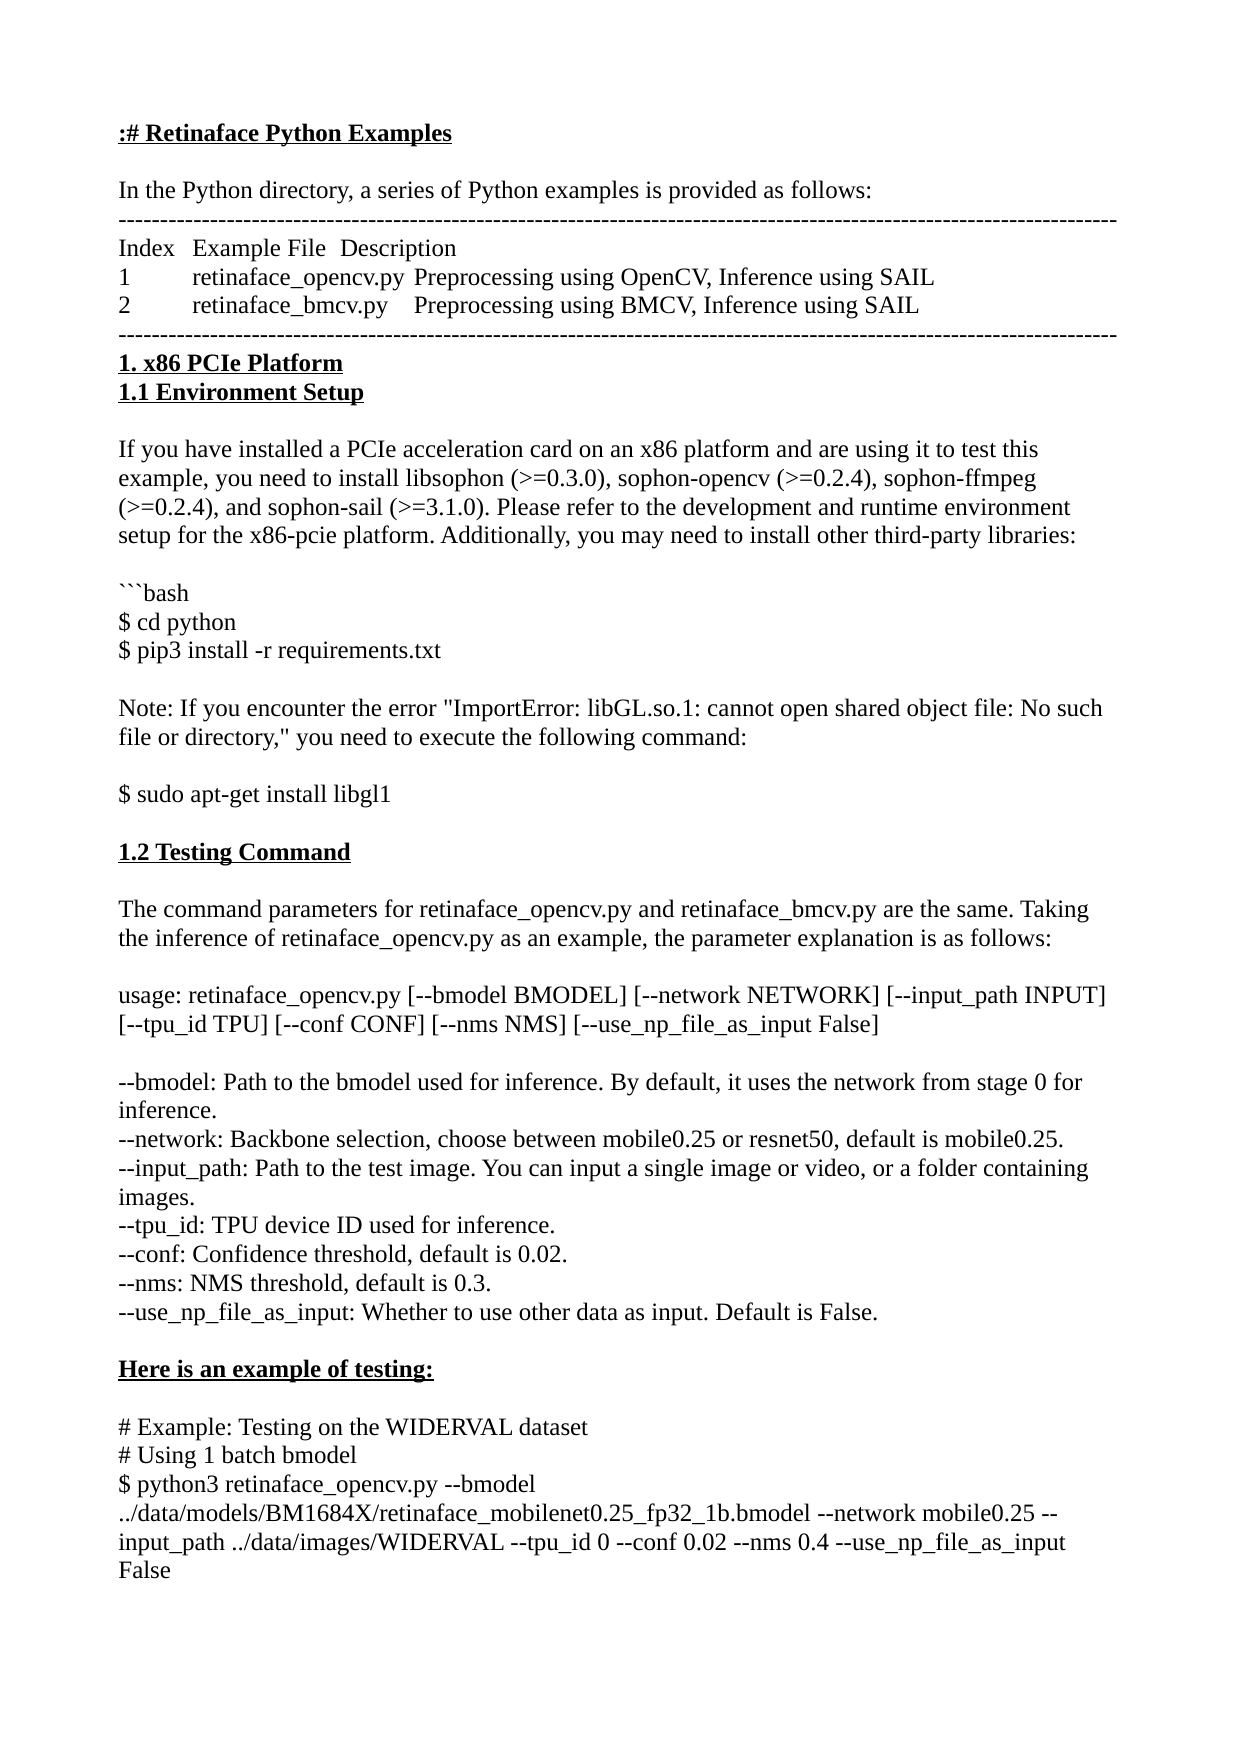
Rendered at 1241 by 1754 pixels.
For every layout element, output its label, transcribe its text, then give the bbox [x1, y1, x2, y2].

text --nms: NMS threshold, default is 0.3. [118, 1268, 1122, 1297]
text 1.1 Environment Setup [118, 377, 1122, 406]
text --tpu_id: TPU device ID used for inference. [118, 1211, 1122, 1239]
text ```bash [118, 578, 1122, 607]
text # Using 1 batch bmodel [118, 1441, 1122, 1469]
text Index Example File Description [118, 233, 1122, 262]
text :# Retinaface Python Examples [118, 118, 1122, 147]
text --bmodel: Path to the bmodel used for inference. By default, it uses the network from stage 0 for inference. [118, 1067, 1122, 1124]
text --input_path: Path to the test image. You can input a single image or video, or a folder containing images. [118, 1153, 1122, 1211]
text $ sudo apt-get install libgl1 [118, 779, 1122, 808]
text The command parameters for retinaface_opencv.py and retinaface_bmcv.py are the same. Taking the inference of retinaface_opencv.py as an example, the parameter explanation is as follows: [118, 894, 1122, 952]
text If you have installed a PCIe acceleration card on an x86 platform and are using it to test this example, you need to install libsophon (>=0.3.0), sophon-opencv (>=0.2.4), sophon-ffmpeg (>=0.2.4), and sophon-sail (>=3.1.0). Please refer to the development and runtime environment setup for the x86-pcie platform. Additionally, you may need to install other third-party libraries: [118, 434, 1122, 549]
text $ python3 retinaface_opencv.py --bmodel ../data/models/BM1684X/retinaface_mobilenet0.25_fp32_1b.bmodel --network mobile0.25 --input_path ../data/images/WIDERVAL --tpu_id 0 --conf 0.02 --nms 0.4 --use_np_file_as_input False [118, 1469, 1122, 1584]
text --conf: Confidence threshold, default is 0.02. [118, 1239, 1122, 1268]
text $ pip3 install -r requirements.txt [118, 636, 1122, 664]
text --use_np_file_as_input: Whether to use other data as input. Default is False. [118, 1297, 1122, 1326]
text 1.2 Testing Command [118, 837, 1122, 866]
text Note: If you encounter the error "ImportError: libGL.so.1: cannot open shared object file: No such file or directory," you need to execute the following command: [118, 693, 1122, 751]
text # Example: Testing on the WIDERVAL dataset [118, 1412, 1122, 1441]
text --network: Backbone selection, choose between mobile0.25 or resnet50, default is mobile0.25. [118, 1124, 1122, 1153]
text In the Python directory, a series of Python examples is provided as follows: [118, 176, 1122, 204]
text $ cd python [118, 607, 1122, 636]
text Here is an example of testing: [118, 1354, 1122, 1383]
text 1 retinaface_opencv.py Preprocessing using OpenCV, Inference using SAIL [118, 262, 1122, 291]
text 2 retinaface_bmcv.py Preprocessing using BMCV, Inference using SAIL [118, 291, 1122, 319]
text ------------------------------------------------------------------------------------------------------------------------ [118, 319, 1122, 348]
text ------------------------------------------------------------------------------------------------------------------------ [118, 204, 1122, 233]
text 1. x86 PCIe Platform [118, 348, 1122, 377]
text usage: retinaface_opencv.py [--bmodel BMODEL] [--network NETWORK] [--input_path INPUT] [--tpu_id TPU] [--conf CONF] [--nms NMS] [--use_np_file_as_input False] [118, 981, 1122, 1038]
